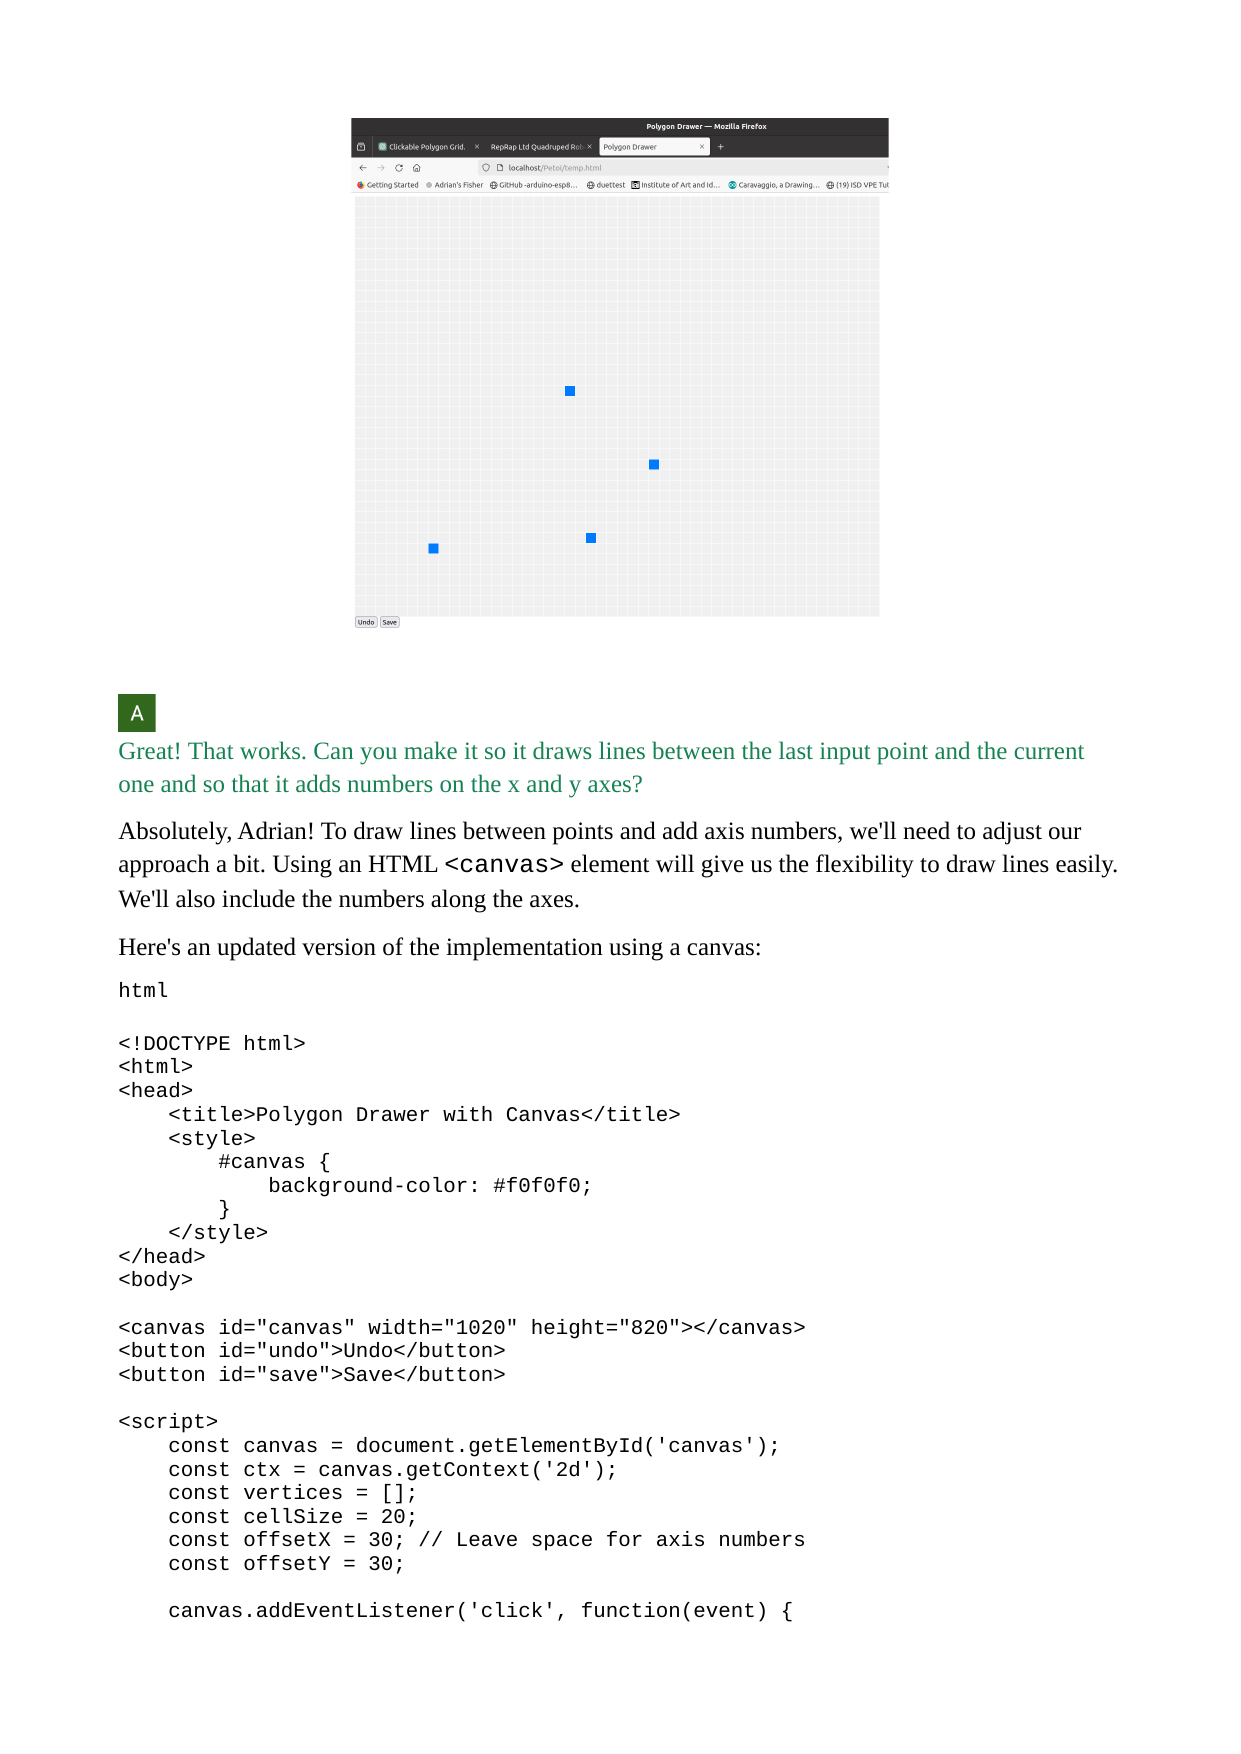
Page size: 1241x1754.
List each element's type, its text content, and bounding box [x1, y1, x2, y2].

text </style> [118, 1222, 1122, 1246]
text <html> [118, 1057, 1122, 1080]
text Here's an updated version of the implementation using a canvas: [118, 932, 1122, 961]
text } [118, 1198, 1122, 1222]
text const vertices = []; [118, 1482, 1122, 1506]
picture [351, 118, 889, 646]
picture [118, 694, 156, 732]
text <head> [118, 1080, 1122, 1104]
text const cellSize = 20; [118, 1506, 1122, 1529]
text <button id="save">Save</button> [118, 1364, 1122, 1388]
text <style> [118, 1127, 1122, 1151]
text background-color: #f0f0f0; [118, 1175, 1122, 1198]
text const canvas = document.getElementById('canvas'); [118, 1435, 1122, 1458]
text const ctx = canvas.getContext('2d'); [118, 1458, 1122, 1482]
text Great! That works. Can you make it so it draws lines between the last input point and the current one and so that it adds numbers on the x and y axes? [118, 736, 1122, 798]
text const offsetX = 30; // Leave space for axis numbers [118, 1529, 1122, 1553]
text Absolutely, Adrian! To draw lines between points and add axis numbers, we'll need to adjust our approach a bit. Using an HTML <canvas> element will give us the flexibility to draw lines easily. We'll also include the numbers along the axes. [118, 816, 1122, 913]
text #canvas { [118, 1151, 1122, 1175]
text <script> [118, 1411, 1122, 1435]
text const offsetY = 30; [118, 1553, 1122, 1577]
text html [118, 980, 1122, 1003]
text <body> [118, 1269, 1122, 1293]
text canvas.addEventListener('click', function(event) { [118, 1600, 1122, 1624]
text <button id="undo">Undo</button> [118, 1340, 1122, 1364]
text <title>Polygon Drawer with Canvas</title> [118, 1104, 1122, 1127]
text <!DOCTYPE html> [118, 1033, 1122, 1057]
text </head> [118, 1246, 1122, 1269]
text <canvas id="canvas" width="1020" height="820"></canvas> [118, 1317, 1122, 1340]
